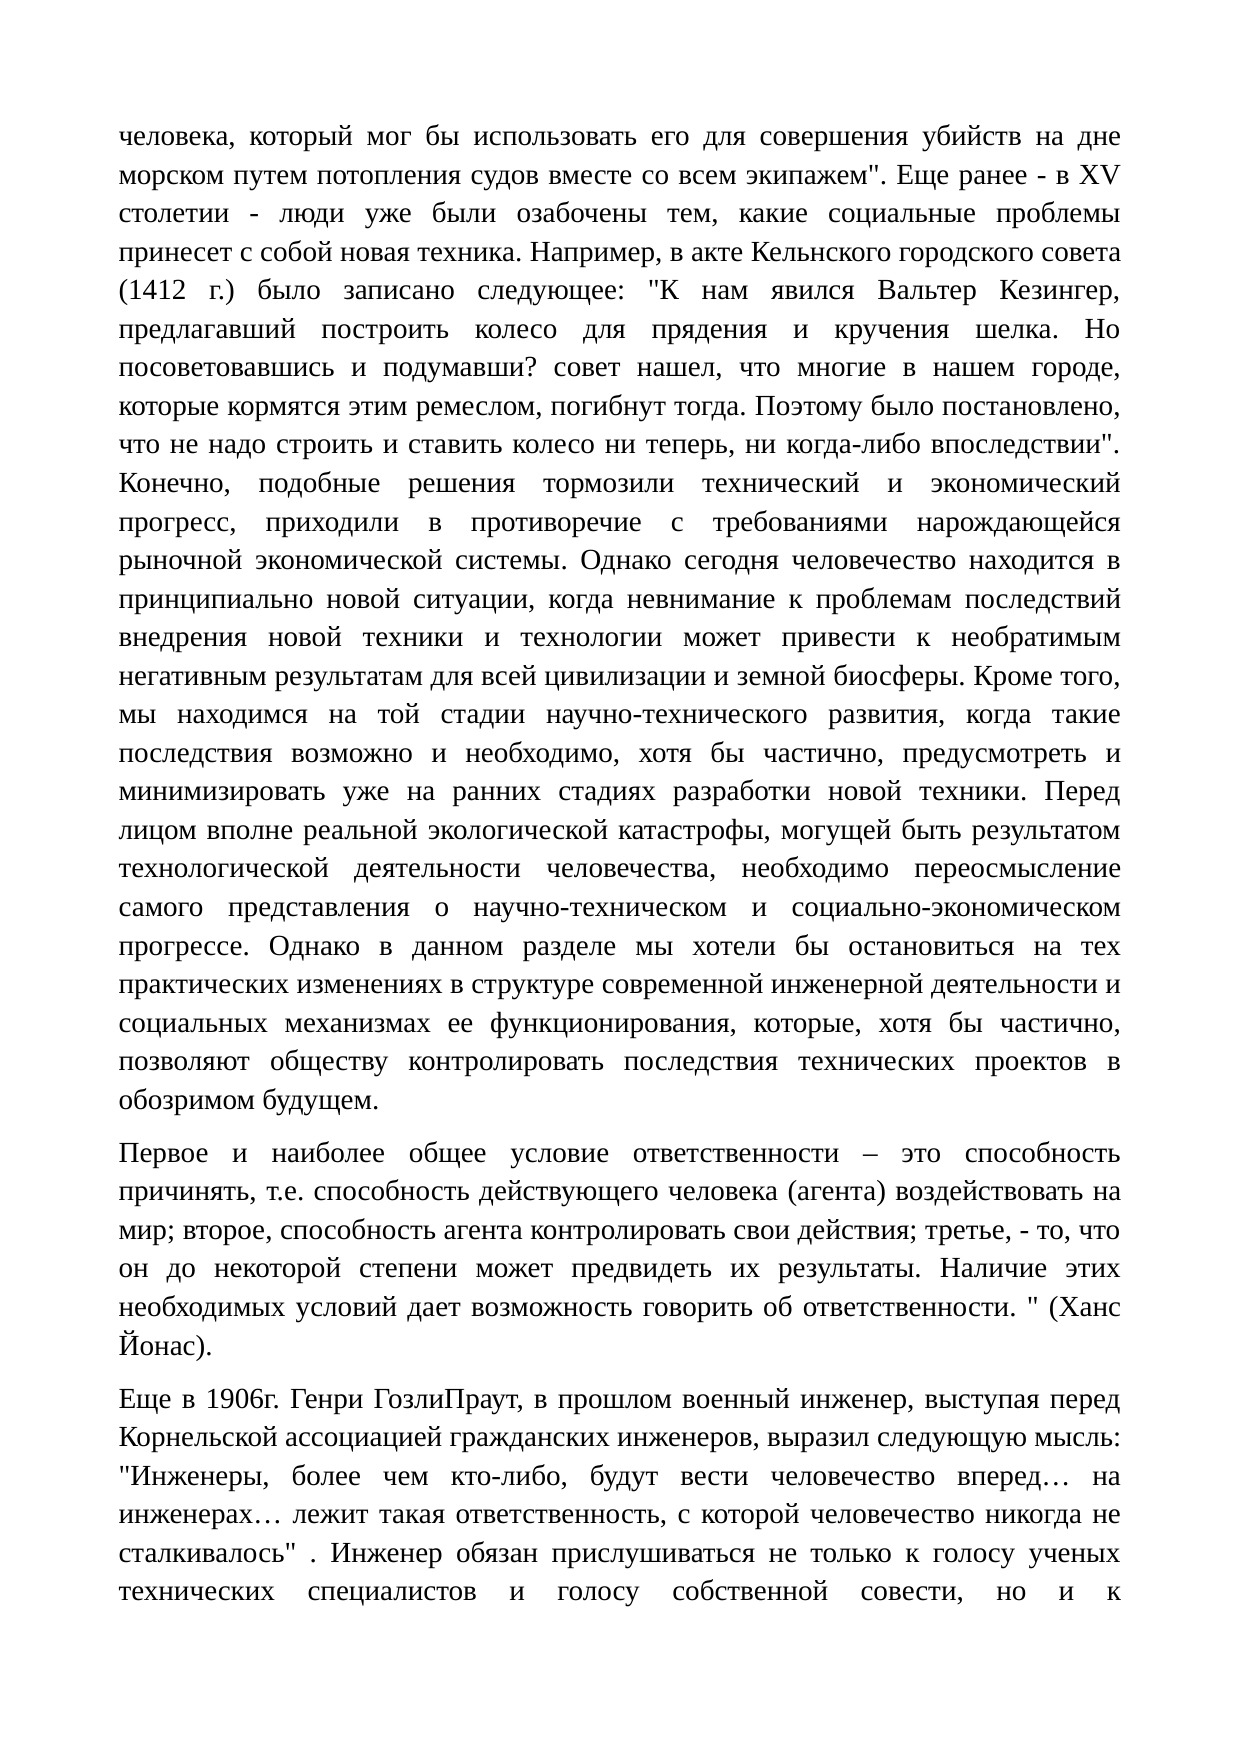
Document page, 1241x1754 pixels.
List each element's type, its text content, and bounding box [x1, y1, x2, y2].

text Первое и наиболее общее условие ответственности – это способность причинять, т.е. способность действующего человека (агента) воздействовать на мир; второе, способность агента контролировать свои действия; третье, - то, что он до некоторой степени может предвидеть их результаты. Наличие этих необходимых условий дает возможность говорить об ответственности. " (Ханс Йонас). [118, 1135, 1122, 1361]
text Еще в 1906г. Генри ГозлиПраут, в прошлом военный инженер, выступая перед Корнельской ассоциацией гражданских инженеров, выразил следующую мысль: "Инженеры, более чем кто-либо, будут вести человечество вперед… на инженерах… лежит такая ответственность, с которой человечество никогда не сталкивалось" . Инженер обязан прислушиваться не только к голосу ученых технических специалистов и голосу собственной совести, но и к [118, 1381, 1122, 1607]
text человека, который мог бы использовать его для совершения убийств на дне морском путем потопления судов вместе со всем экипажем". Еще ранее - в XV столетии - люди уже были озабочены тем, какие социальные проблемы принесет с собой новая техника. Например, в акте Кельнского городского совета (1412 г.) было записано следующее: "К нам явился Вальтер Кезингер, предлагавший построить колесо для прядения и кручения шелка. Но посоветовавшись и подумавши? совет нашел, что многие в нашем городе, которые кормятся этим ремеслом, погибнут тогда. Поэтому было постановлено, что не надо строить и ставить колесо ни теперь, ни когда-либо впоследствии". Конечно, подобные решения тормозили технический и экономический прогресс, приходили в противоречие с требованиями нарождающейся рыночной экономической системы. Однако сегодня человечество находится в принципиально новой ситуации, когда невнимание к проблемам последствий внедрения новой техники и технологии может привести к необратимым негативным результатам для всей цивилизации и земной биосферы. Кроме того, мы находимся на той стадии научно-технического развития, когда такие последствия возможно и необходимо, хотя бы частично, предусмотреть и минимизировать уже на ранних стадиях разработки новой техники. Перед лицом вполне реальной экологической катастрофы, могущей быть результатом технологической деятельности человечества, необходимо переосмысление самого представления о научно-техническом и социально-экономическом прогрессе. Однако в данном разделе мы хотели бы остановиться на тех практических изменениях в структуре современной инженерной деятельности и социальных механизмах ее функционирования, которые, хотя бы частично, позволяют обществу контролировать последствия технических проектов в обозримом будущем. [118, 118, 1122, 1115]
